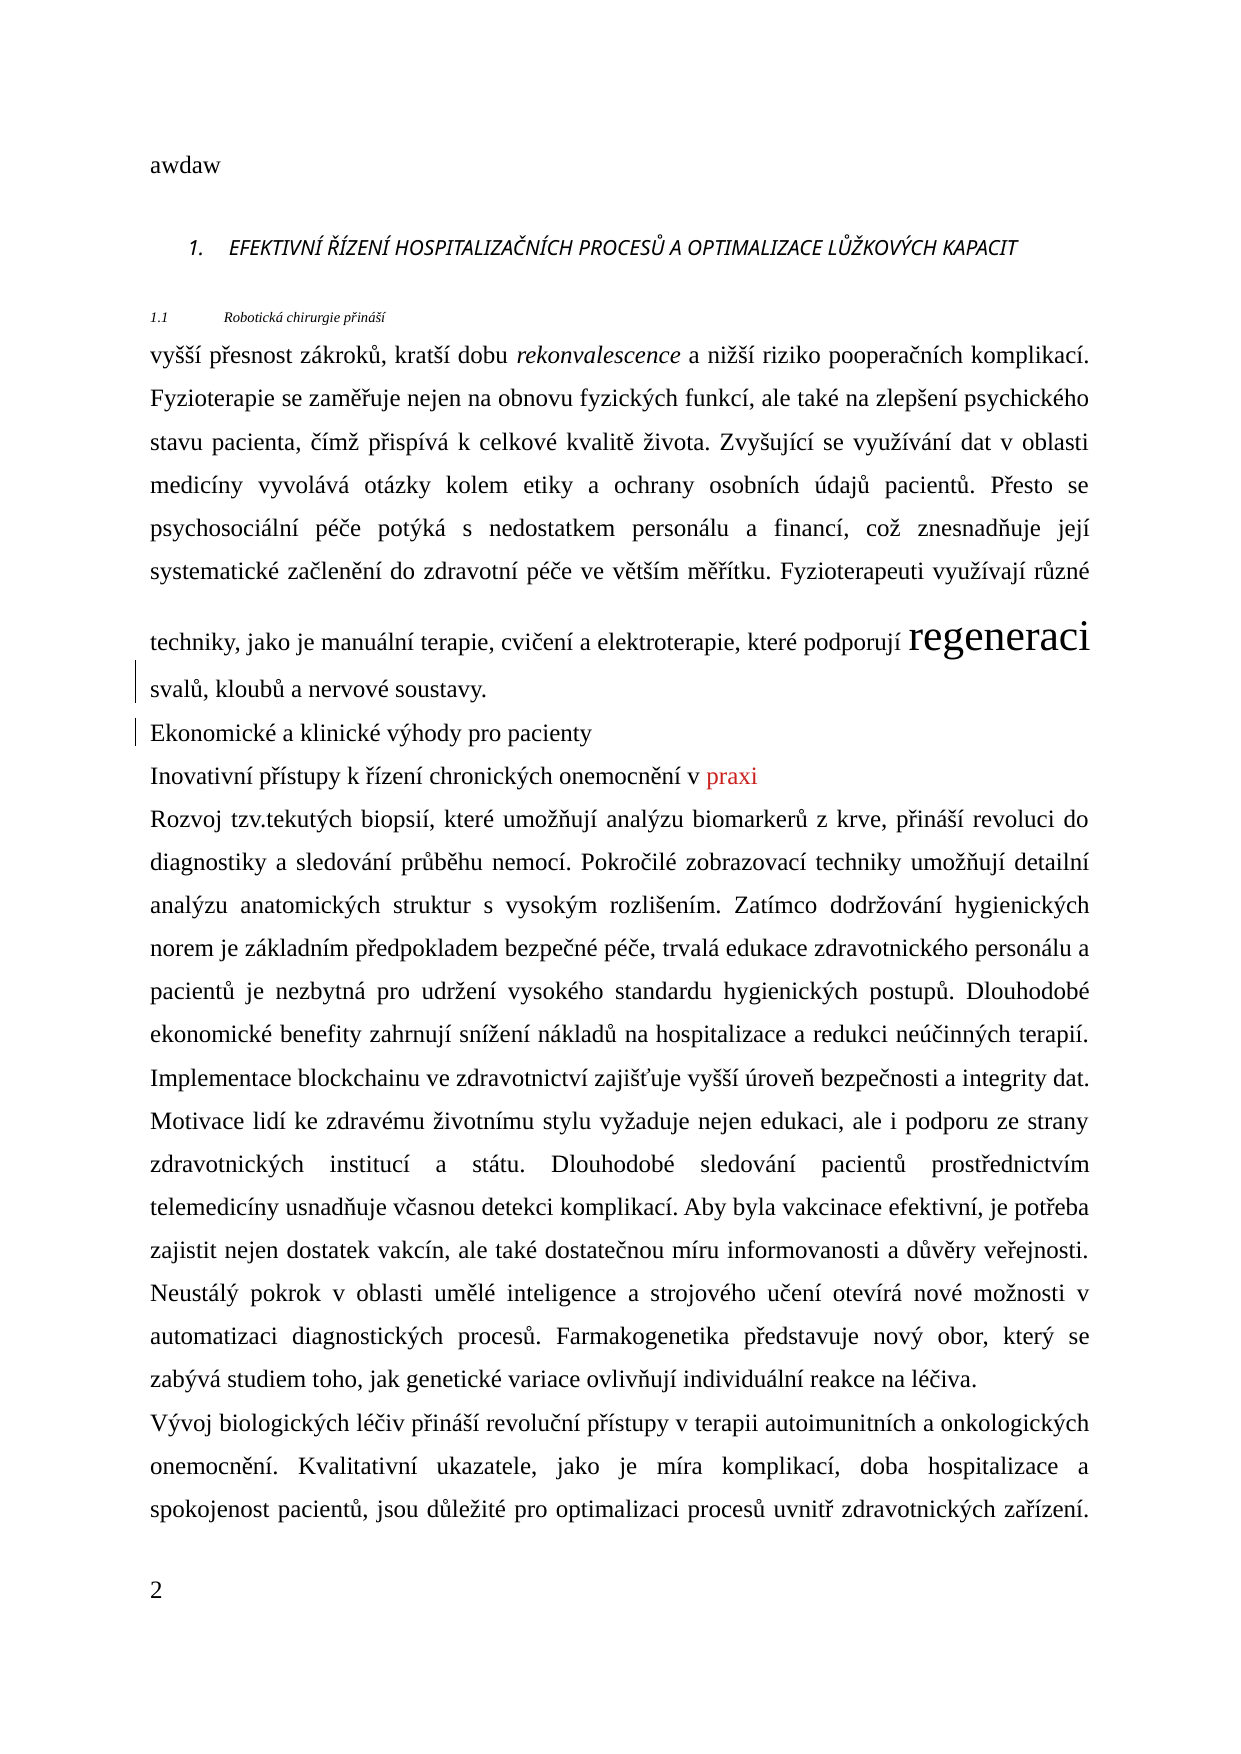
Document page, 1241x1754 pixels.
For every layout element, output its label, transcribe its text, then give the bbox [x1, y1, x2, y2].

subtitle Efektivní řízení hospitalizačních procesů a optimalizace lůžkových kapacit [187, 233, 1090, 262]
text vyšší přesnost zákroků, kratší dobu rekonvalescence a nižší riziko pooperačních komplikací. Fyzioterapie se zaměřuje nejen na obnovu fyzických funkcí, ale také na zlepšení psychického stavu pacienta, čímž přispívá k celkové kvalitě života. Zvyšující se využívání dat v oblasti medicíny vyvolává otázky kolem etiky a ochrany osobních údajů pacientů. Přesto se psychosociální péče potýká s nedostatkem personálu a financí, což znesnadňuje její systematické začlenění do zdravotní péče ve větším měřítku. Fyzioterapeuti využívají různé techniky, jako je manuální terapie, cvičení a elektroterapie, které podporují regeneraci svalů, kloubů a nervové soustavy.Ekonomické a klinické výhody pro pacienty [150, 340, 1090, 703]
subtitle Robotická chirurgie přináší [150, 309, 387, 326]
text Inovativní přístupy k řízení chronických onemocnění v praxi [150, 761, 1090, 789]
text Motivace lidí ke zdravému životnímu stylu vyžaduje nejen edukaci, ale i podporu ze strany zdravotnických institucí a státu. Dlouhodobé sledování pacientů prostřednictvím telemedicíny usnadňuje včasnou detekci komplikací. Aby byla vakcinace efektivní, je potřeba zajistit nejen dostatek vakcín, ale také dostatečnou míru informovanosti a důvěry veřejnosti. Neustálý pokrok v oblasti umělé inteligence a strojového učení otevírá nové možnosti v automatizaci diagnostických procesů. Farmakogenetika představuje nový obor, který se zabývá studiem toho, jak genetické variace ovlivňují individuální reakce na léčiva. [150, 1106, 1090, 1393]
text Rozvoj tzv.tekutých biopsií, které umožňují analýzu biomarkerů z krve, přináší revoluci do diagnostiky a sledování průběhu nemocí. Pokročilé zobrazovací techniky umožňují detailní analýzu anatomických struktur s vysokým rozlišením. Zatímco dodržování hygienických norem je základním předpokladem bezpečné péče, trvalá edukace zdravotnického personálu a pacientů je nezbytná pro udržení vysokého standardu hygienických postupů. Dlouhodobé ekonomické benefity zahrnují snížení nákladů na hospitalizace a redukci neúčinných terapií. Implementace blockchainu ve zdravotnictví zajišťuje vyšší úroveň bezpečnosti a integrity dat. [150, 804, 1090, 1091]
text Vývoj biologických léčiv přináší revoluční přístupy v terapii autoimunitních a onkologických onemocnění. Kvalitativní ukazatele, jako je míra komplikací, doba hospitalizace a spokojenost pacientů, jsou důležité pro optimalizaci procesů uvnitř zdravotnických zařízení. [150, 1408, 1090, 1523]
